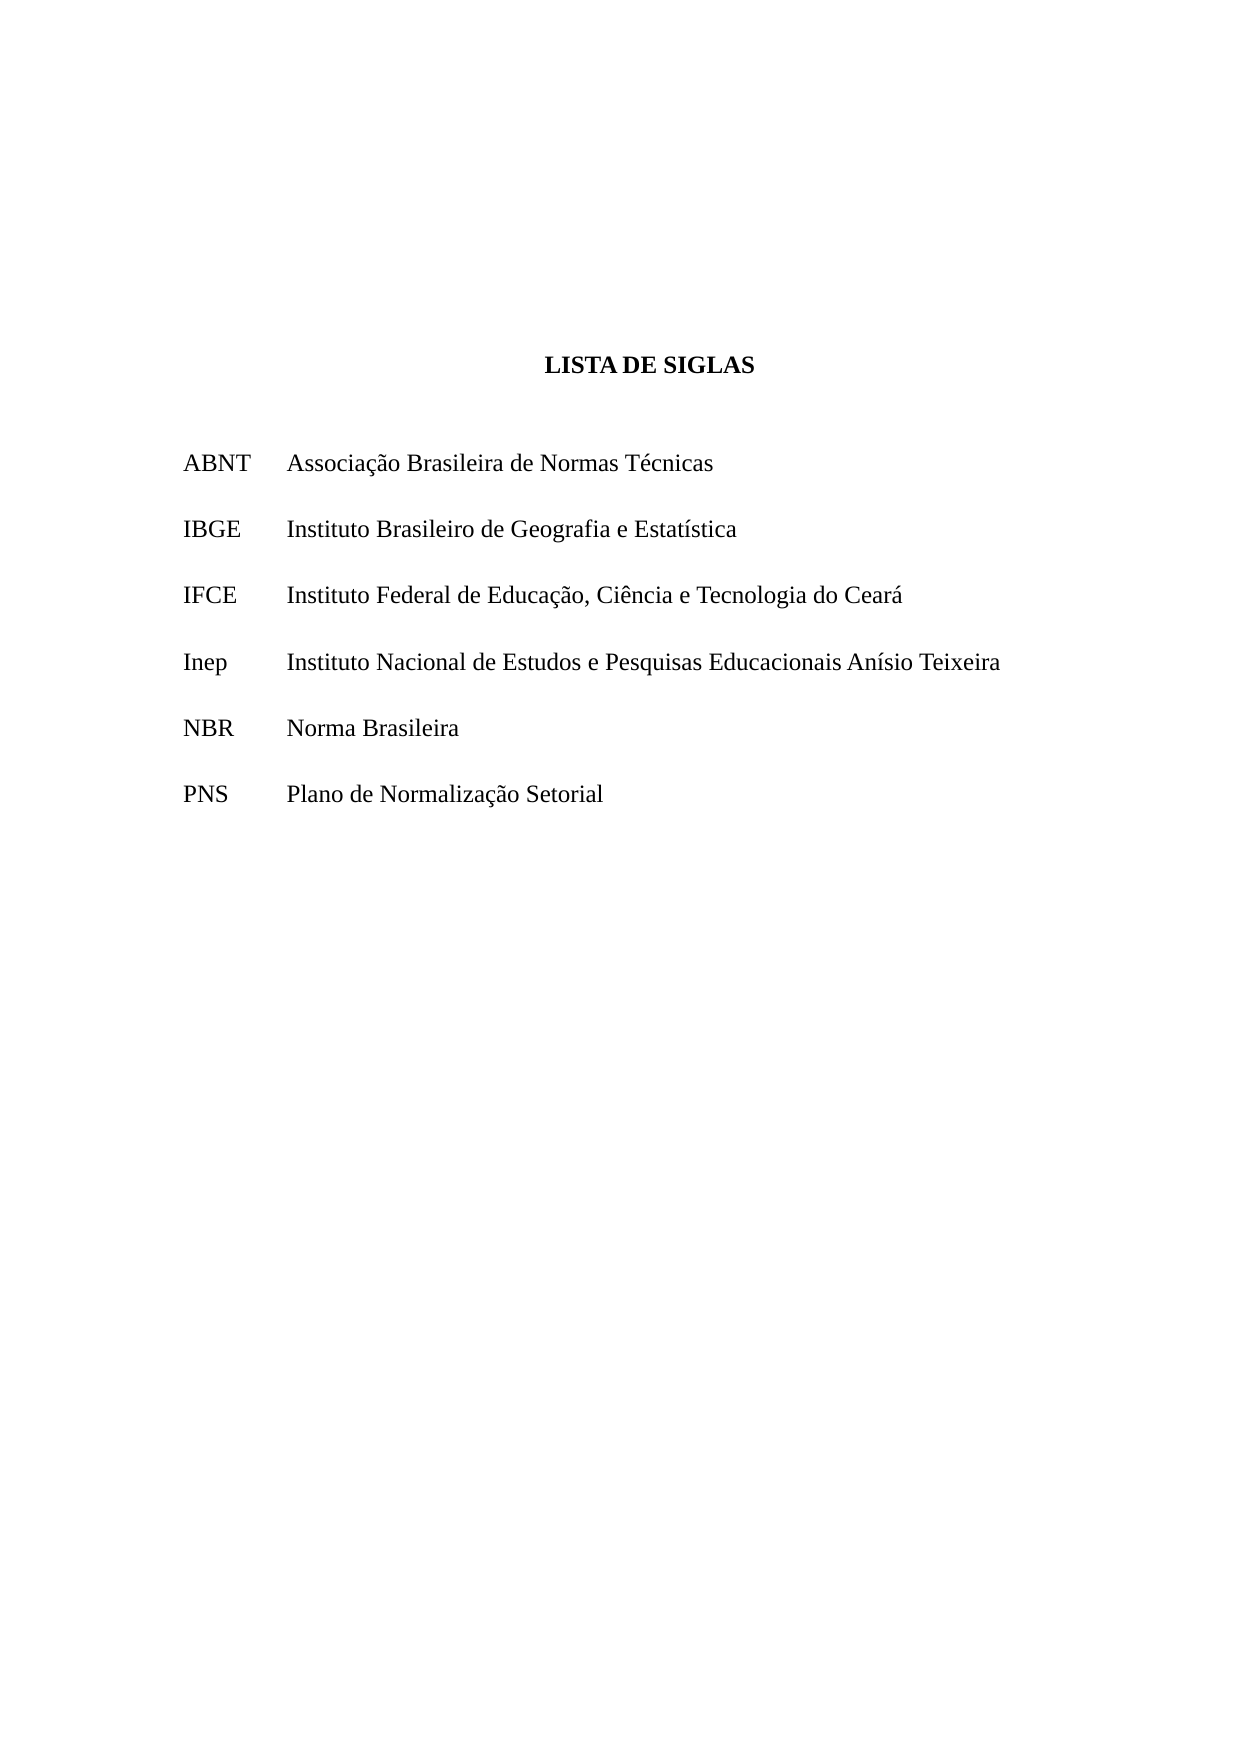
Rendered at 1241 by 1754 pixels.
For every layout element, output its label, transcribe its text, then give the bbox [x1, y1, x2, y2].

table_cell NBR [177, 701, 281, 768]
table_header ABNT [177, 436, 281, 502]
table_cell Plano de Normalização Setorial [281, 768, 1122, 834]
table_cell Instituto Nacional de Estudos e Pesquisas Educacionais Anísio Teixeira [281, 635, 1122, 701]
text LISTA DE SIGLAS [177, 350, 1122, 378]
table_cell PNS [177, 768, 281, 834]
table_header Associação Brasileira de Normas Técnicas [281, 436, 1122, 502]
table_cell Instituto Federal de Educação, Ciência e Tecnologia do Ceará [281, 569, 1122, 635]
table_cell IFCE [177, 569, 281, 635]
table_cell Inep [177, 635, 281, 701]
table_cell Norma Brasileira [281, 701, 1122, 768]
table_cell Instituto Brasileiro de Geografia e Estatística [281, 502, 1122, 569]
table_cell IBGE [177, 502, 281, 569]
